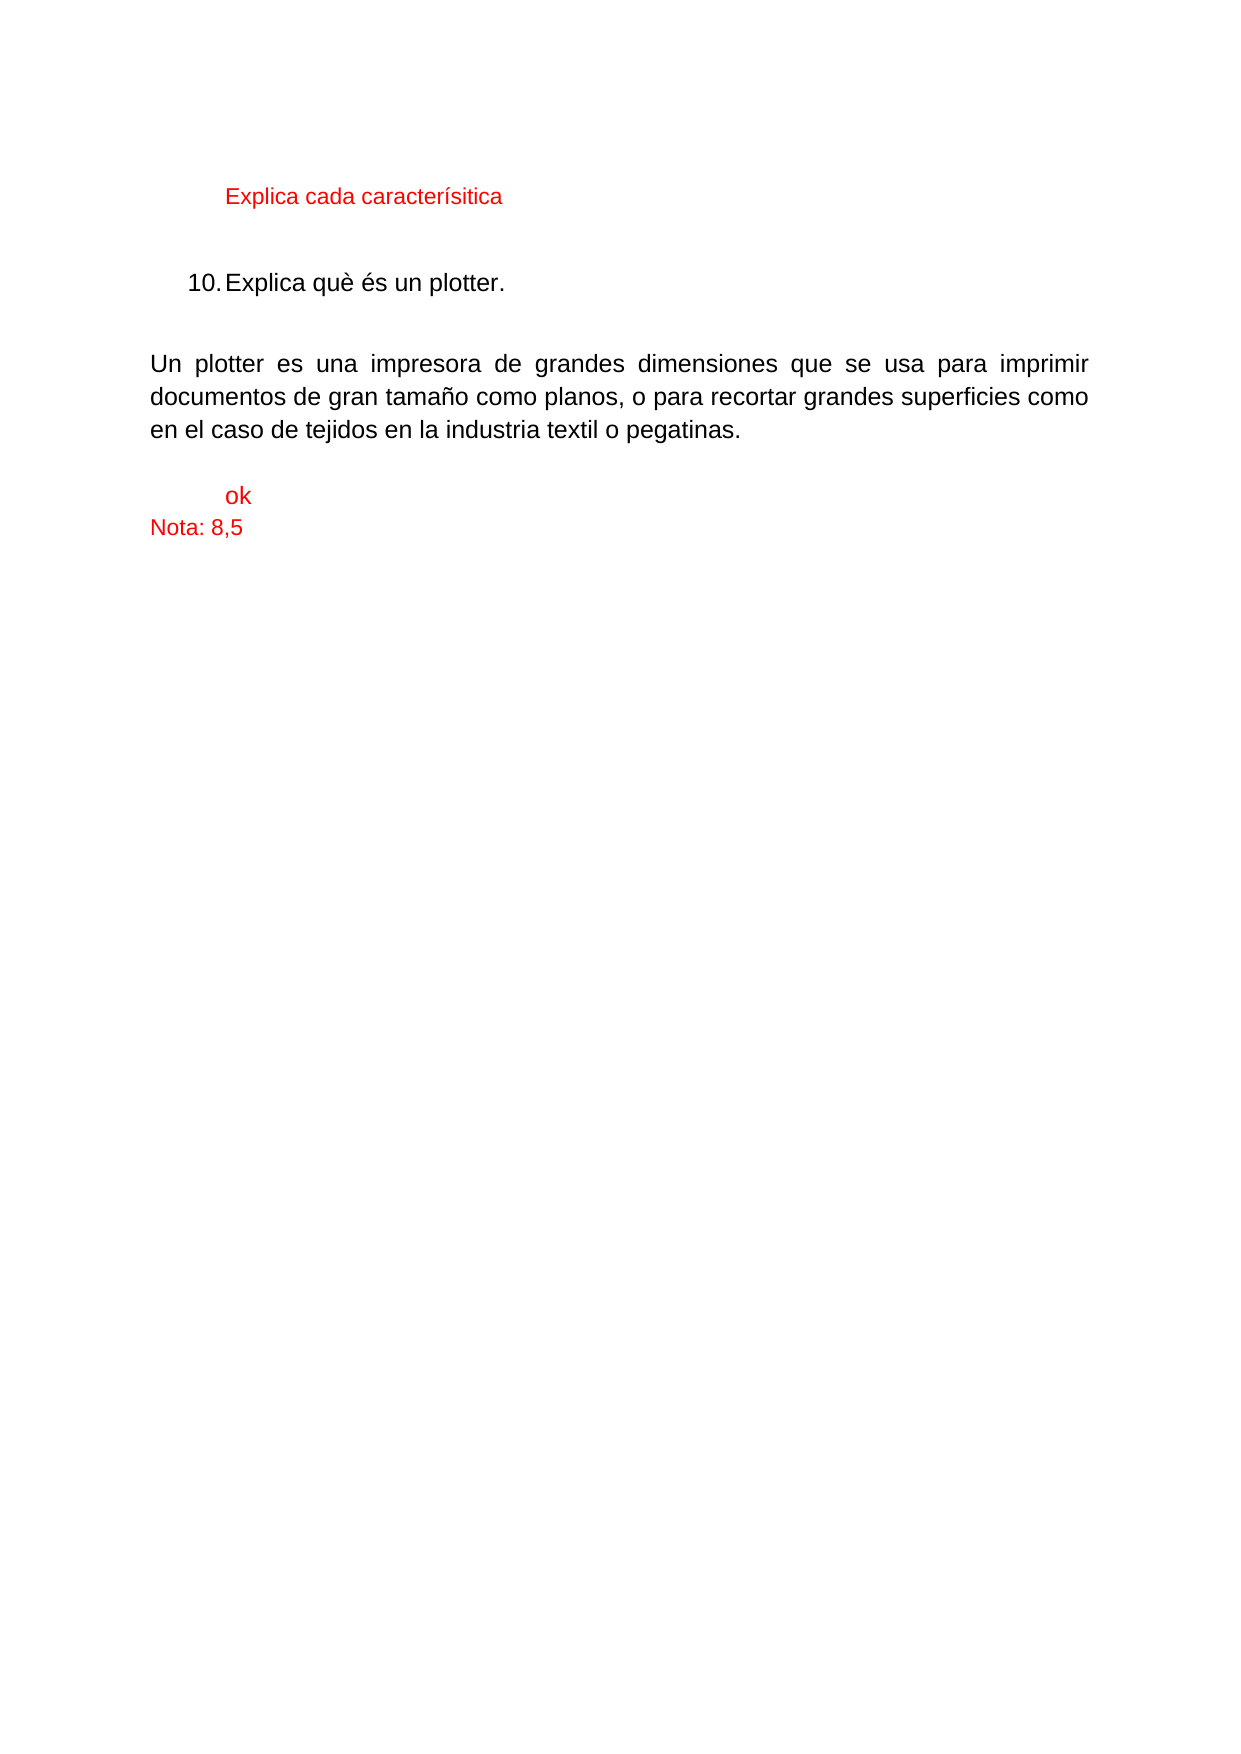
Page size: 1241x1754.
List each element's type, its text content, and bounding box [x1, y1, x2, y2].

list Explica què és un plotter. [187, 268, 1090, 323]
text Nota: 8,5 [150, 514, 1090, 540]
text ok [225, 481, 1090, 509]
text Un plotter es una impresora de grandes dimensiones que se usa para imprimir documentos de gran tamaño como planos, o para recortar grandes superficies como en el caso de tejidos en la industria textil o pegatinas. [150, 348, 1090, 443]
text Explica cada caracterísitica [225, 183, 1090, 209]
